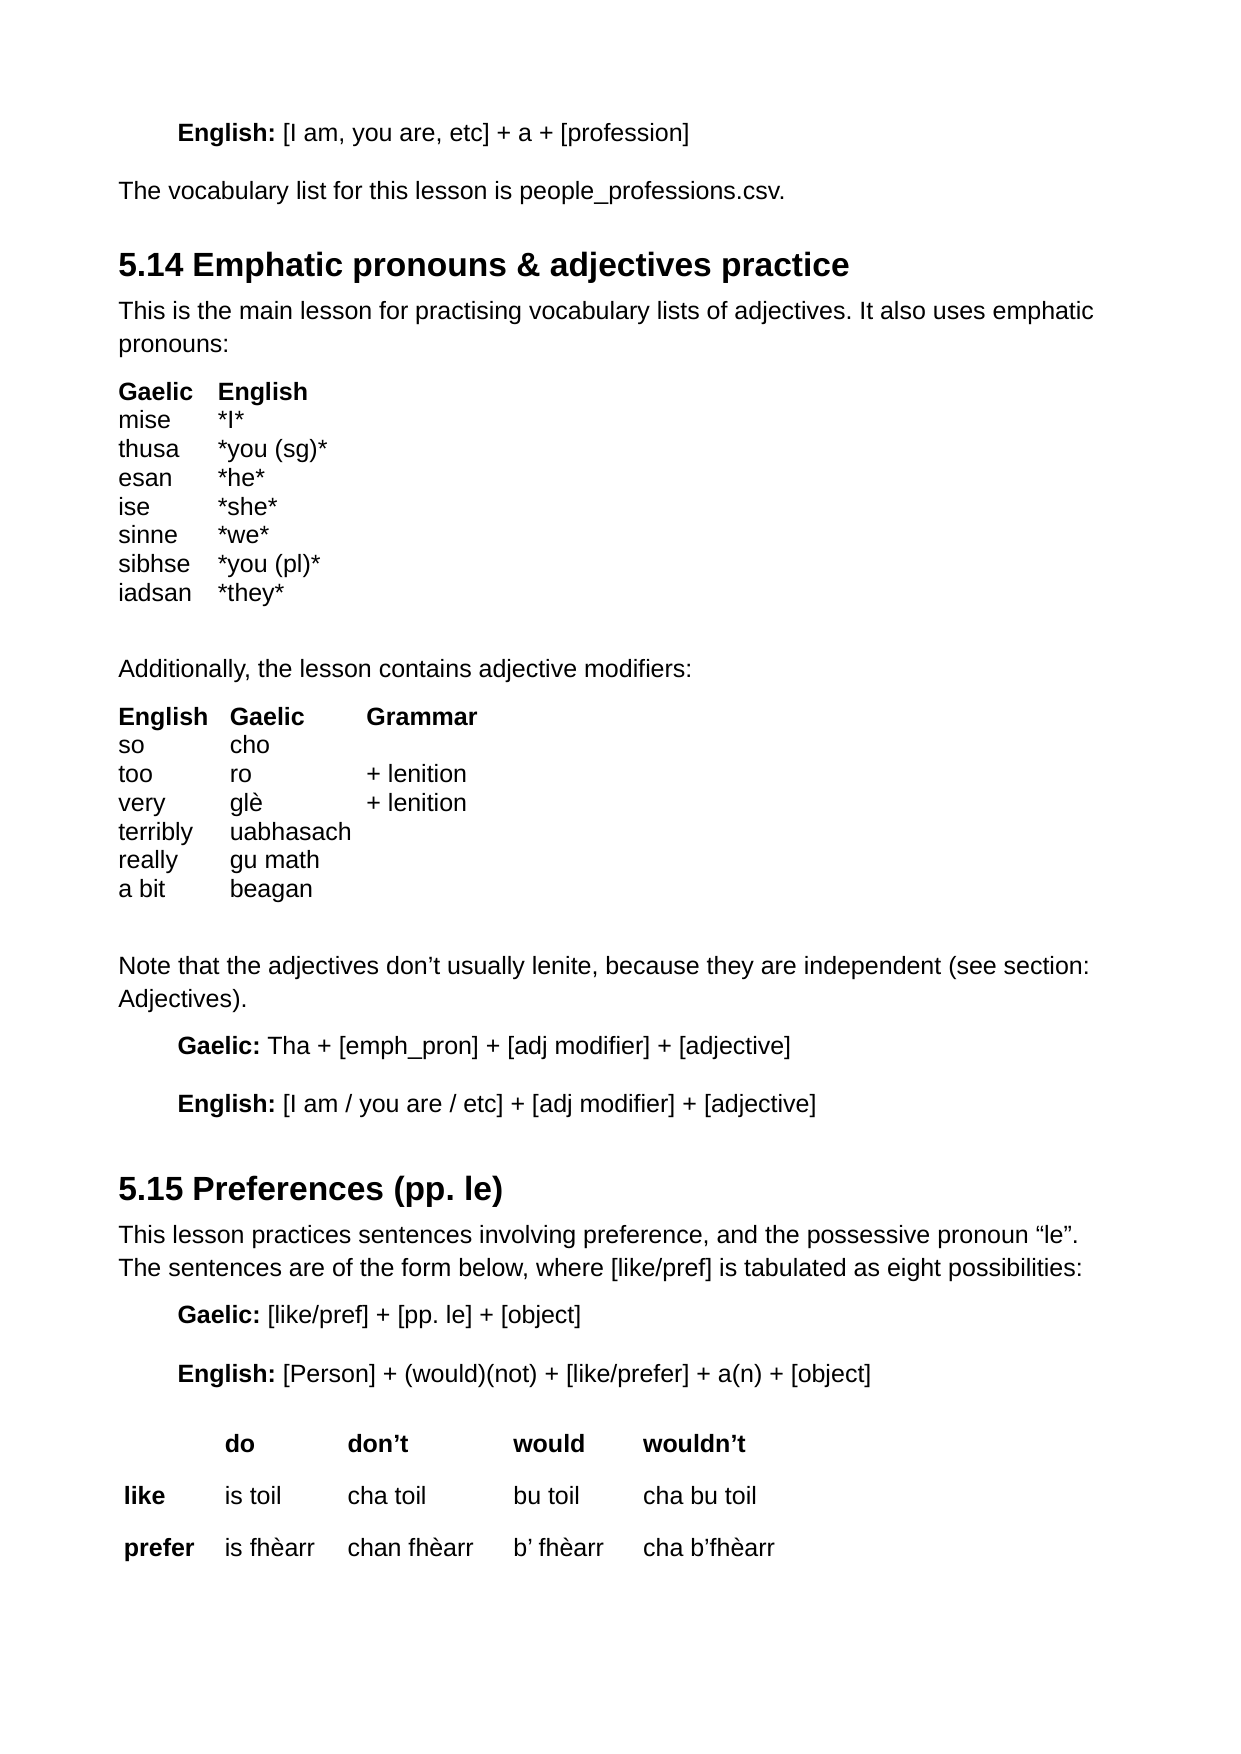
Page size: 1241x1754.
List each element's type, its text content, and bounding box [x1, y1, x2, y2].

text English: [Person] + (would)(not) + [like/prefer] + a(n) + [object] [177, 1358, 1063, 1387]
table_header wouldn’t [631, 1417, 797, 1469]
table_cell b’ fhèarr [501, 1521, 631, 1574]
table_cell sinne [118, 520, 218, 549]
table_cell esan [118, 463, 218, 492]
table_cell cha toil [335, 1469, 501, 1521]
table_cell + lenition [366, 759, 489, 788]
subtitle Preferences (pp. le) [118, 1168, 1122, 1207]
table_header English [218, 377, 413, 405]
table_cell *he* [218, 463, 413, 492]
table_cell *you (sg)* [218, 434, 413, 463]
table_header Gaelic [118, 377, 218, 405]
table_header English [118, 702, 229, 731]
table_cell beagan [230, 874, 366, 903]
table_cell *I* [218, 405, 413, 434]
table_cell [366, 817, 489, 846]
table_cell *you (pl)* [218, 549, 413, 578]
table_cell cha bu toil [631, 1469, 797, 1521]
table_cell too [118, 759, 229, 788]
table_cell + lenition [366, 788, 489, 817]
table_header would [501, 1417, 631, 1469]
text Additionally, the lesson contains adjective modifiers: [118, 654, 1122, 683]
table_cell chan fhèarr [335, 1521, 501, 1574]
table_cell mise [118, 405, 218, 434]
table_cell really [118, 846, 229, 874]
table_cell so [118, 731, 229, 759]
table_cell ro [230, 759, 366, 788]
table_header [112, 1417, 213, 1469]
table_cell very [118, 788, 229, 817]
table_cell *she* [218, 492, 413, 520]
table_cell gu math [230, 846, 366, 874]
subtitle Emphatic pronouns & adjectives practice [118, 245, 1122, 283]
table_header Grammar [366, 702, 489, 731]
table_cell [366, 731, 489, 759]
text This is the main lesson for practising vocabulary lists of adjectives. It also uses emphatic pronouns: [118, 296, 1122, 358]
text This lesson practices sentences involving preference, and the possessive pronoun “le”. The sentences are of the form below, where [like/pref] is tabulated as eight possibilities: [118, 1220, 1122, 1281]
table_cell bu toil [501, 1469, 631, 1521]
table_cell [366, 846, 489, 874]
table_cell is fhèarr [213, 1521, 335, 1574]
table_header do [213, 1417, 335, 1469]
table_cell sibhse [118, 549, 218, 578]
table_cell terribly [118, 817, 229, 846]
text Gaelic: [like/pref] + [pp. le] + [object] [177, 1300, 1063, 1329]
table_cell thusa [118, 434, 218, 463]
table_cell ise [118, 492, 218, 520]
table_cell prefer [112, 1521, 213, 1574]
table_cell glè [230, 788, 366, 817]
table_header Gaelic [230, 702, 366, 731]
table_header don’t [335, 1417, 501, 1469]
table_cell is toil [213, 1469, 335, 1521]
text Note that the adjectives don’t usually lenite, because they are independent (see section: Adjectives). [118, 951, 1122, 1012]
table_cell uabhasach [230, 817, 366, 846]
table_cell a bit [118, 874, 229, 903]
text English: [I am / you are / etc] + [adj modifier] + [adjective] [177, 1089, 1063, 1118]
table_cell like [112, 1469, 213, 1521]
table_cell [366, 874, 489, 903]
table_cell *we* [218, 520, 413, 549]
table_cell cha b’fhèarr [631, 1521, 797, 1574]
text The vocabulary list for this lesson is people_professions.csv. [118, 176, 1122, 205]
text Gaelic: Tha + [emph_pron] + [adj modifier] + [adjective] [177, 1031, 1063, 1060]
table_cell *they* [218, 578, 413, 607]
table_cell iadsan [118, 578, 218, 607]
table_cell cho [230, 731, 366, 759]
text English: [I am, you are, etc] + a + [profession] [177, 118, 1063, 147]
